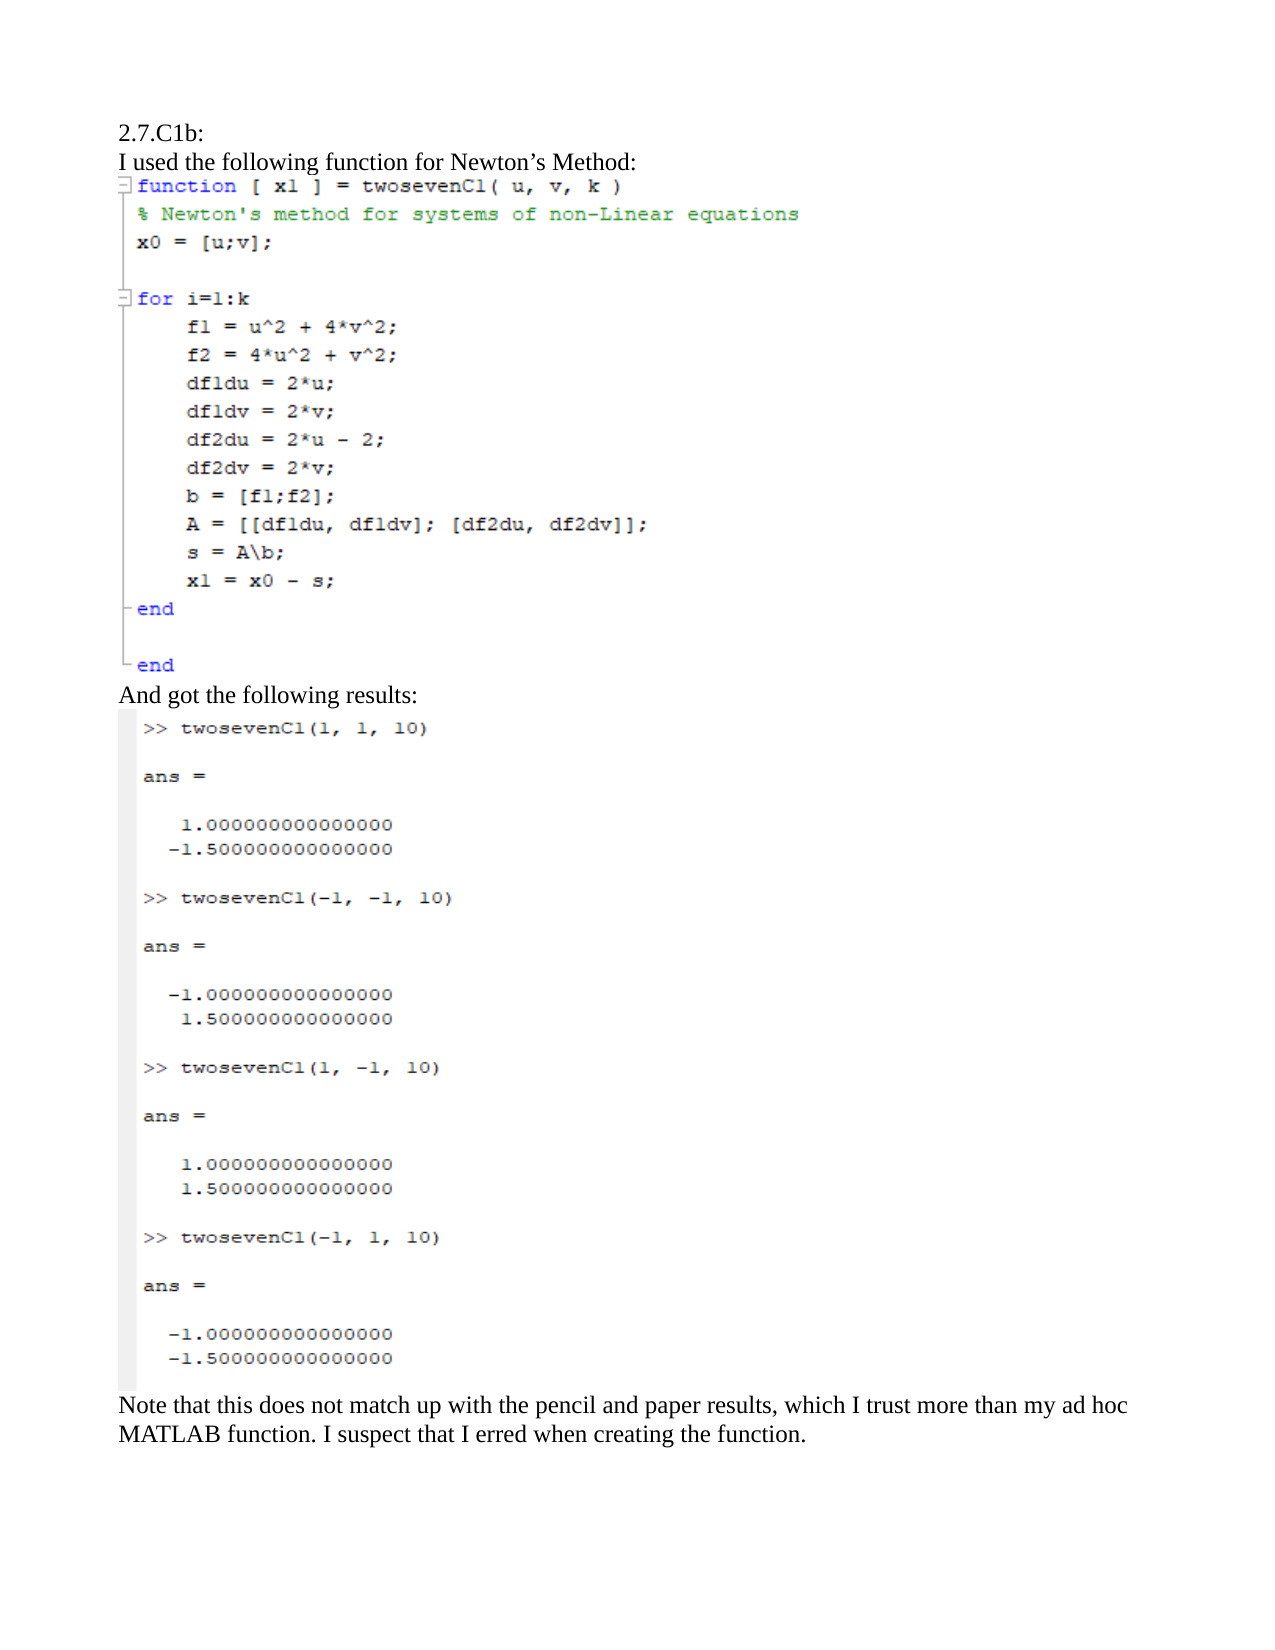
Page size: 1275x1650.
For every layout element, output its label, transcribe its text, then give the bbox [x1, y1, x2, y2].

text And got the following results: [118, 680, 1157, 709]
text 2.7.C1b: [118, 118, 1157, 147]
text Note that this does not match up with the pencil and paper results, which I trust more than my ad hoc MATLAB function. I suspect that I erred when creating the function. [118, 1390, 1157, 1448]
text I used the following function for Newton’s Method: [118, 147, 1157, 176]
